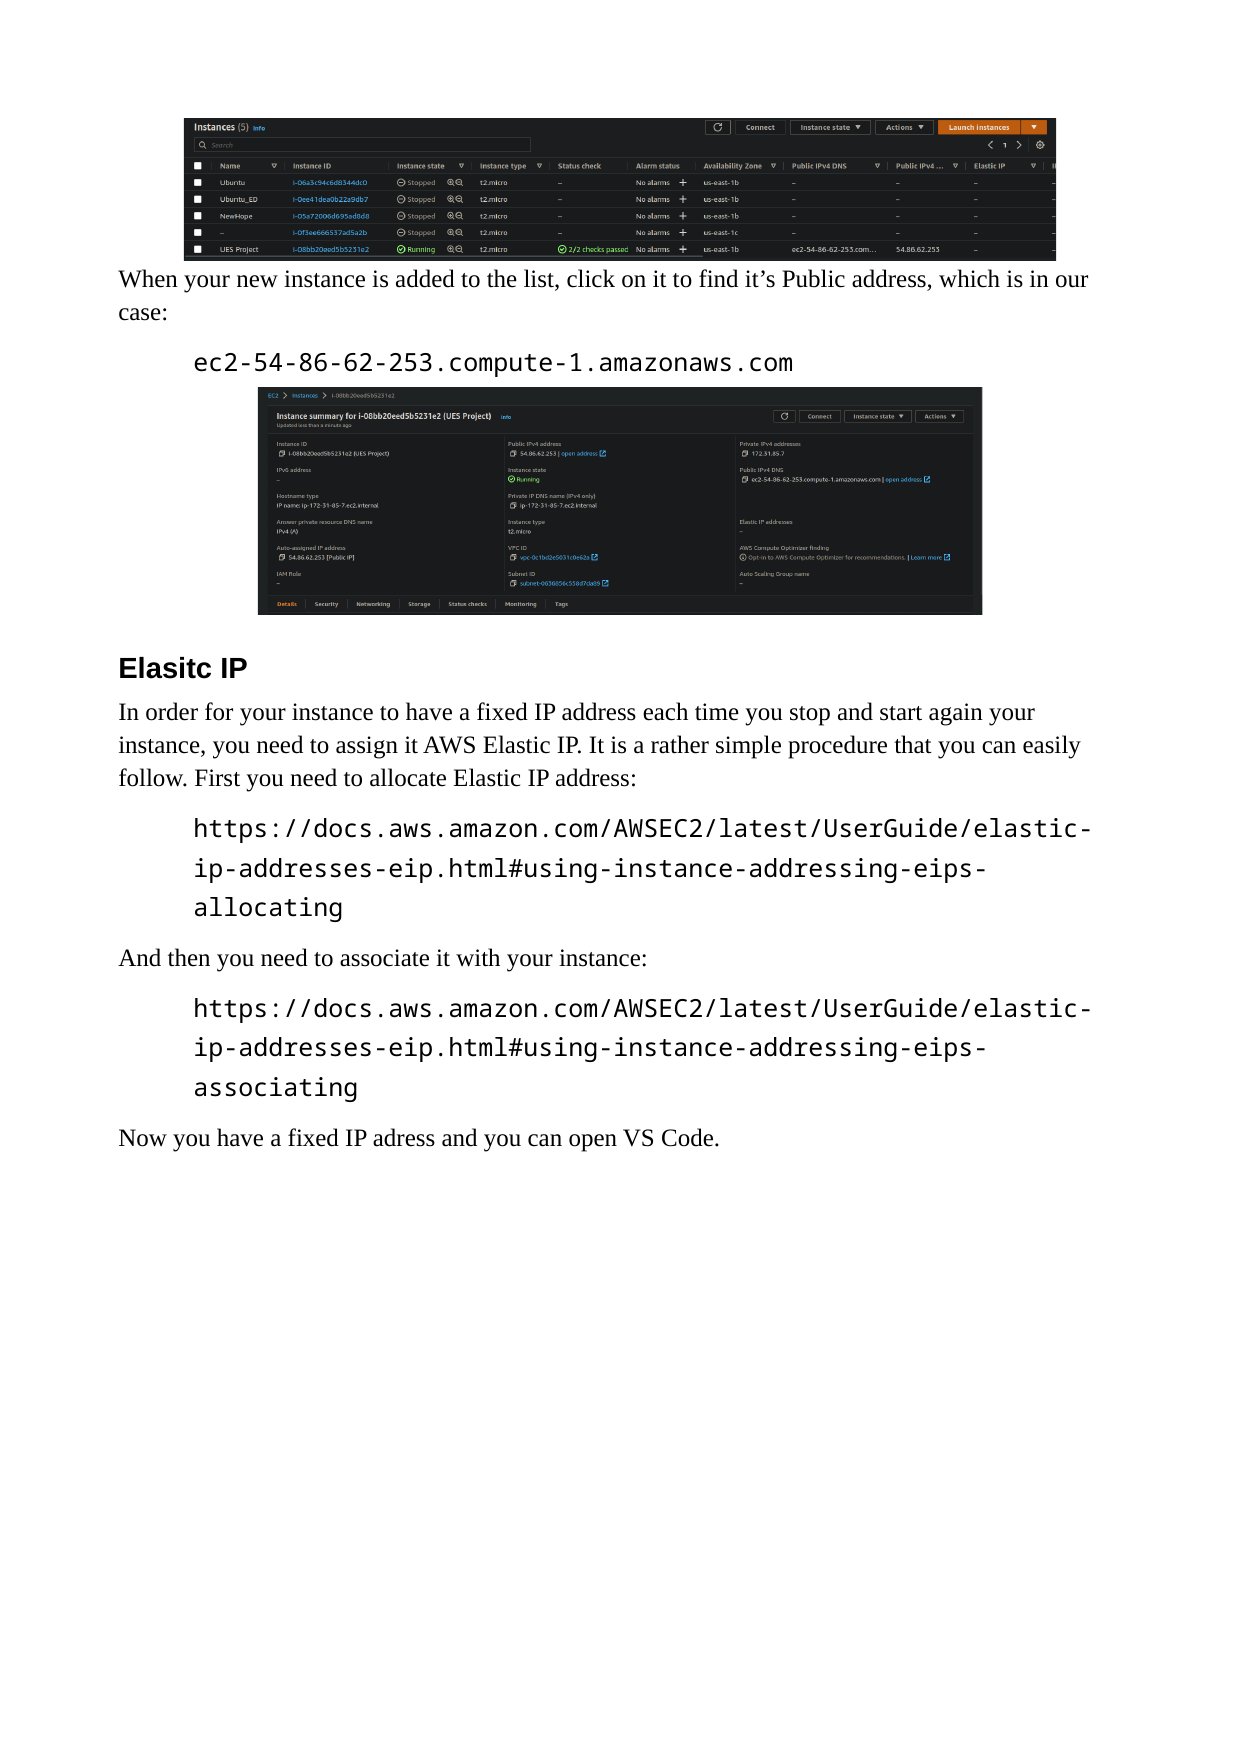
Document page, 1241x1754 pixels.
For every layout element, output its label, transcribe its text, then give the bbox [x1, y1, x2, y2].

text And then you need to associate it with your instance: [118, 943, 1122, 972]
picture [257, 387, 983, 615]
subtitle Elasitc IP [118, 651, 1122, 685]
text https://docs.aws.amazon.com/AWSEC2/latest/UserGuide/elastic-ip-addresses-eip.html#using-instance-addressing-eips-associating [193, 991, 1122, 1103]
text Now you have a fixed IP adress and you can open VS Code. [118, 1123, 1122, 1152]
text In order for your instance to have a fixed IP address each time you stop and start again your instance, you need to assign it AWS Elastic IP. It is a rather simple procedure that you can easily follow. First you need to allocate Elastic IP address: [118, 697, 1122, 792]
text https://docs.aws.amazon.com/AWSEC2/latest/UserGuide/elastic-ip-addresses-eip.html#using-instance-addressing-eips-allocating [193, 811, 1122, 923]
text When your new instance is added to the list, click on it to find it’s Public address, which is in our case: [118, 118, 1122, 326]
picture [183, 118, 1057, 261]
text ec2-54-86-62-253.compute-1.amazonaws.com [193, 345, 1122, 379]
